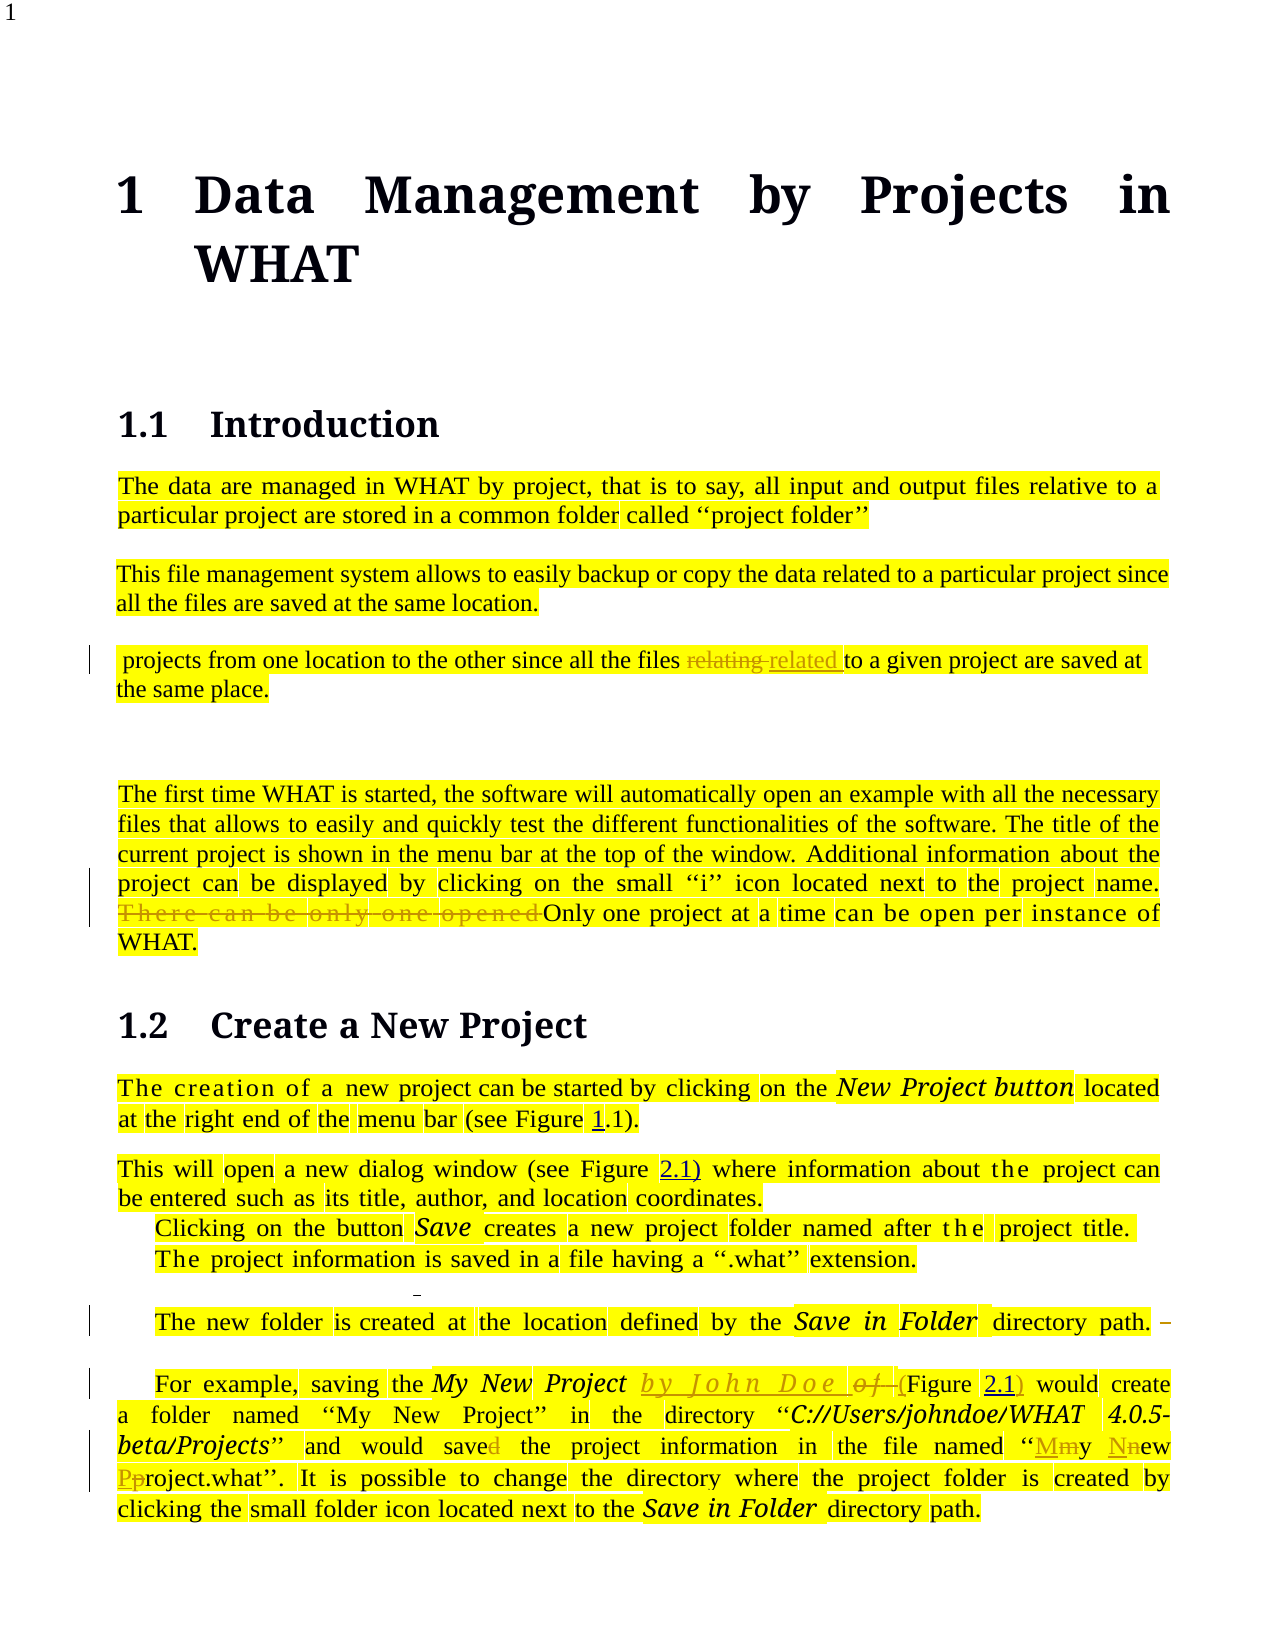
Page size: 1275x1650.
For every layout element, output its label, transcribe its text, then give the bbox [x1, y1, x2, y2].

text This will open a new dialog window (see Figure 2.1) where information about the project can be entered such as its title, author, and location coordinates. [117, 1154, 1160, 1212]
list Data Management by Projects in WHAT [117, 158, 1171, 297]
text This file management system allows to easily backup or copy the data related to a particular project since all the files are saved at the same location. [116, 559, 1171, 616]
text The project information is saved in a file having a ‘‘.what’’ extension. [117, 1243, 1171, 1274]
text The first time WHAT is started, the software will automatically open an example with all the necessary files that allows to easily and quickly test the different functionalities of the software. The title of the current project is shown in the menu bar at the top of the window. Additional information about the project can be displayed by clicking on the small ‘‘i’’ icon located next to the project name. Only one project at a time can be open per instance of WHAT. [117, 779, 1160, 956]
list Introduction [118, 399, 1171, 447]
text Clicking on the button Save creates a new project folder named after the project title. [117, 1212, 1171, 1243]
text projects from one location to the other since all the files related to a given project are saved at the same place. [116, 645, 1171, 703]
text The creation of a new project can be started by clicking on the New Project button located at the right end of the menu bar (see Figure 1.1). [117, 1070, 1160, 1133]
text The data are managed in WHAT by project, that is to say, all input and output files relative to a particular project are stored in a common folder called ‘‘project folder’’ [117, 471, 1160, 529]
text For example, saving the My New Project by John Doe (Figure 2.1) would create a folder named ‘‘My New Project’’ in the directory ‘‘C://Users/johndoe/WHAT 4.0.5-beta/Projects’’ and would save the project information in the file named ‘‘My New Project.what’’. It is possible to change the directory where the project folder is created by clicking the small folder icon located next to the Save in Folder directory path. [117, 1368, 1171, 1523]
text The new folder is created at the location defined by the Save in Folder directory path. [117, 1305, 1171, 1368]
list Create a New Project [118, 1001, 1171, 1049]
